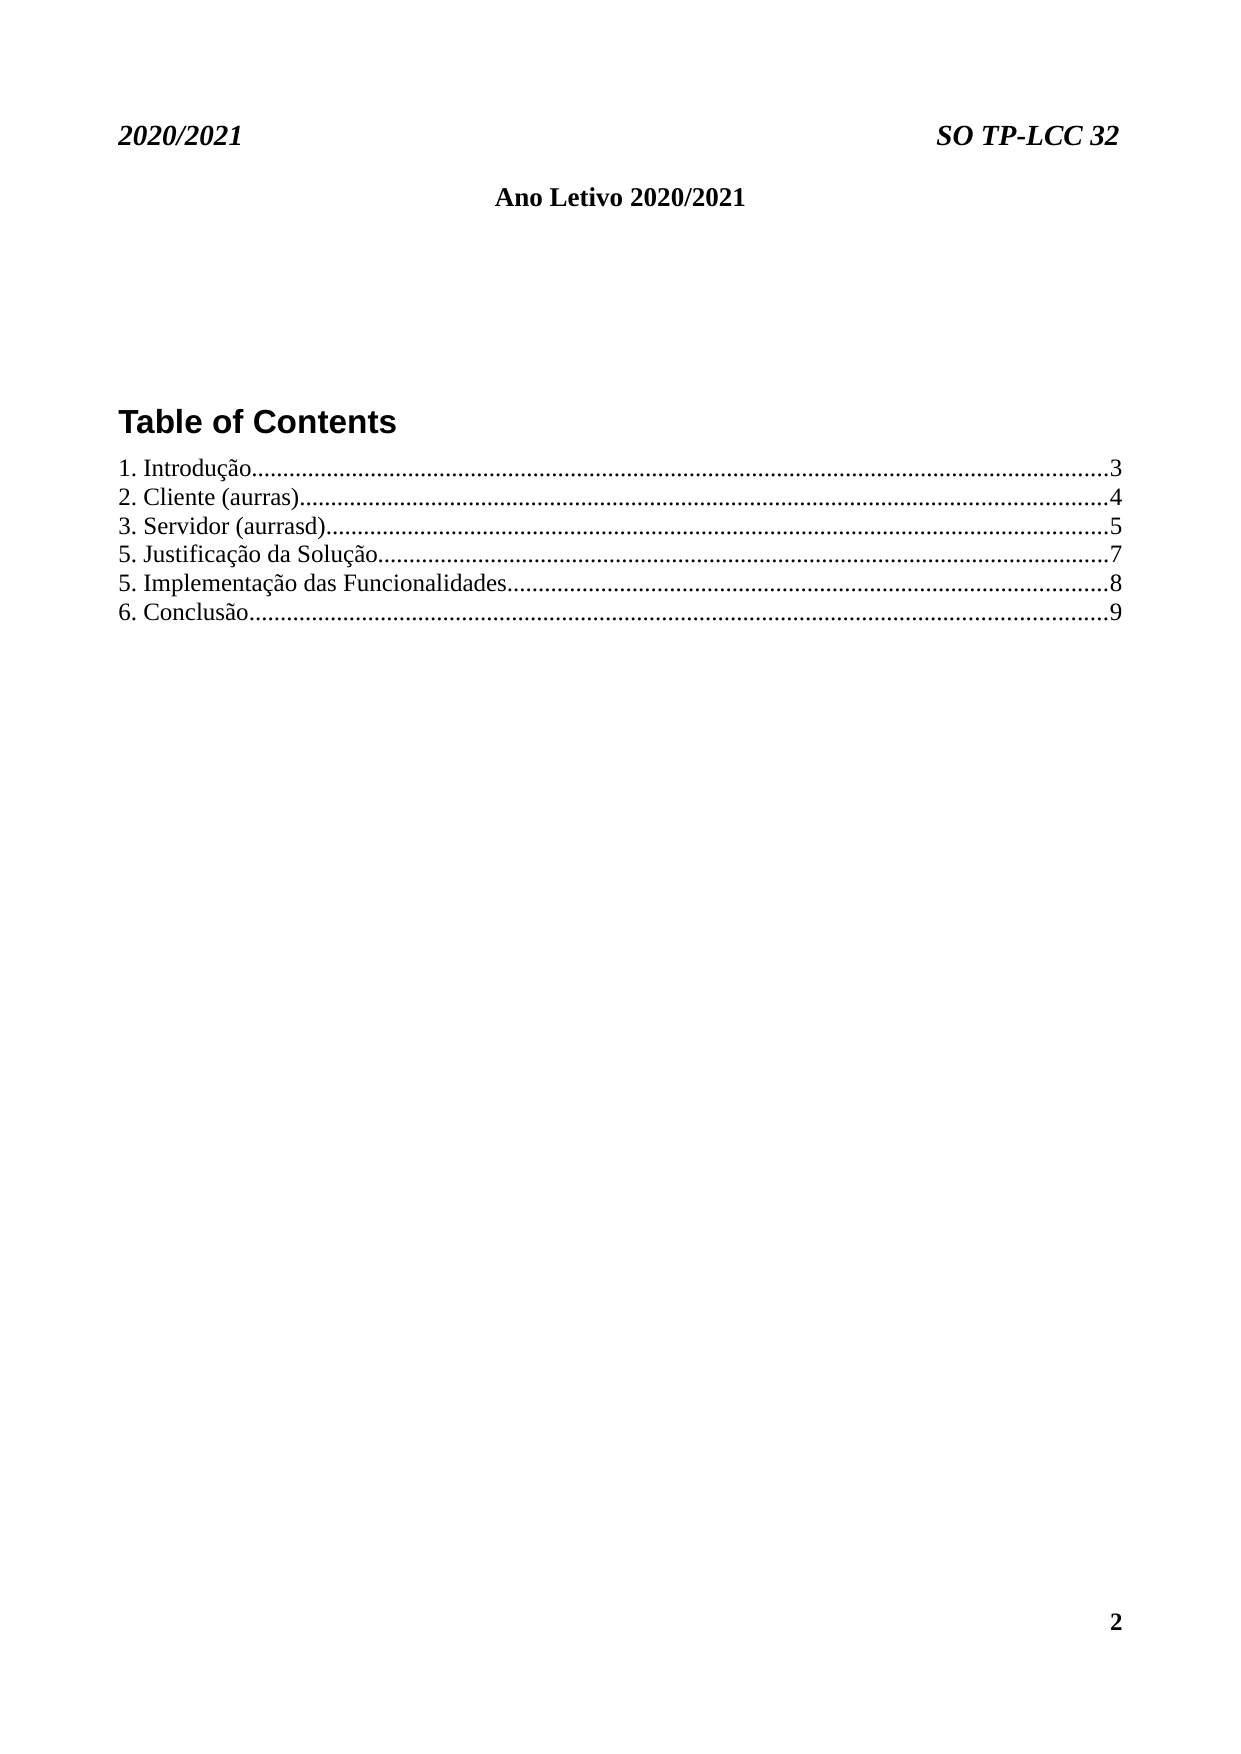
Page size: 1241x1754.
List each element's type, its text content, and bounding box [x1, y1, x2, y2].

text 3. Servidor (aurrasd) 5 [118, 511, 1122, 539]
text Ano Letivo 2020/2021 [118, 181, 1122, 212]
text 5. Justificação da Solução 7 [118, 539, 1122, 568]
text 2. Cliente (aurras) 4 [118, 482, 1122, 511]
text 1. Introdução 3 [118, 453, 1122, 482]
subtitle Table of Contents [118, 402, 1122, 441]
text 6. Conclusão 9 [118, 597, 1122, 626]
text 5. Implementação das Funcionalidades 8 [118, 568, 1122, 597]
